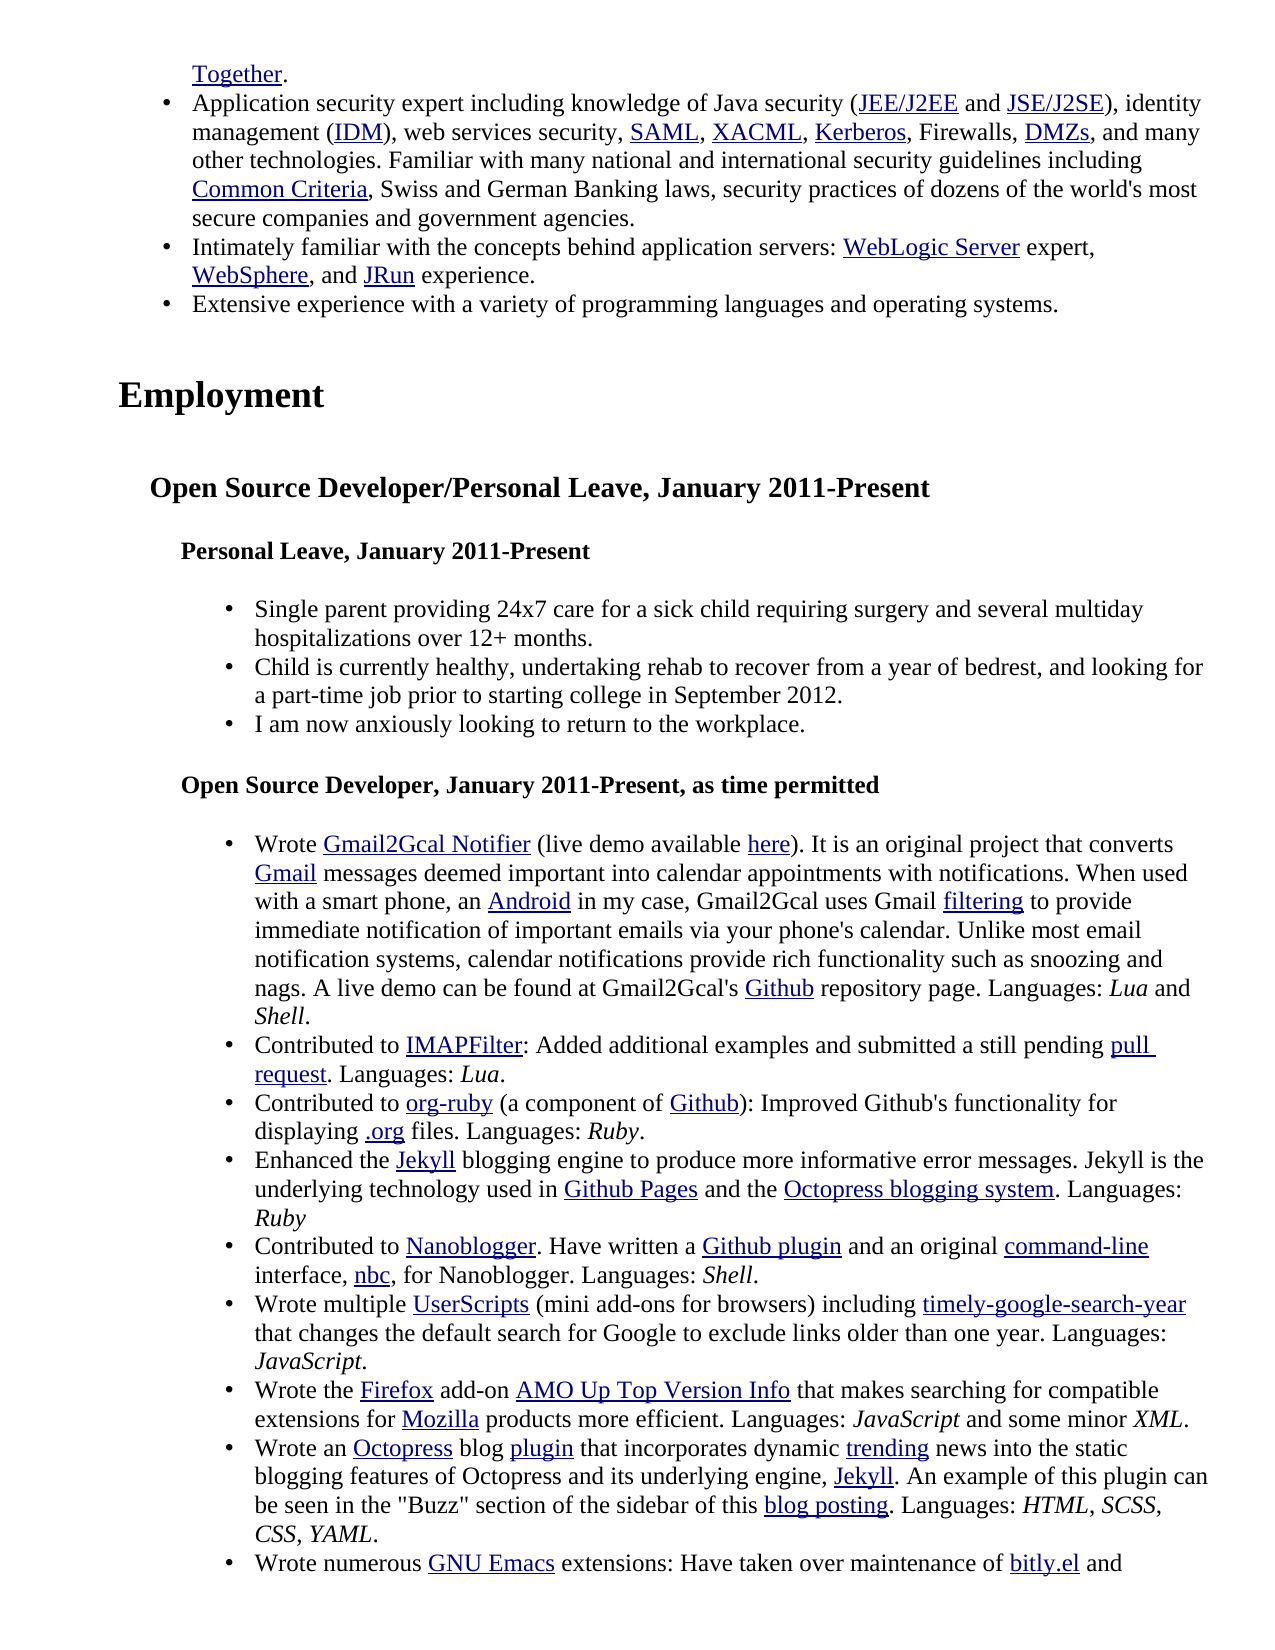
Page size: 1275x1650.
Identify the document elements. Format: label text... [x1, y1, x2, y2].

list Wrote multiple UserScripts (mini add-ons for browsers) including timely-google-search-year that changes the default search for Google to exclude links older than one year. Languages: JavaScript. [225, 1289, 1216, 1375]
list Enhanced the Jekyll blogging engine to produce more informative error messages. Jekyll is the underlying technology used in Github Pages and the Octopress blogging system. Languages: Ruby [225, 1145, 1216, 1231]
list Wrote the Firefox add-on AMO Up Top Version Info that makes searching for compatible extensions for Mozilla products more efficient. Languages: JavaScript and some minor XML. [225, 1375, 1216, 1433]
list Wrote an Octopress blog plugin that incorporates dynamic trending news into the static blogging features of Octopress and its underlying engine, Jekyll. An example of this plugin can be seen in the "Buzz" section of the sidebar of this blog posting. Languages: HTML, SCSS, CSS, YAML. [225, 1433, 1216, 1548]
list Together. [162, 59, 1216, 88]
list Intimately familiar with the concepts behind application servers: WebLogic Server expert, WebSphere, and JRun experience. [162, 232, 1216, 289]
subtitle Open Source Developer/Personal Leave, January 2011-Present [149, 470, 1216, 503]
subtitle Open Source Developer, January 2011-Present, as time permitted [181, 771, 1216, 799]
list Contributed to IMAPFilter: Added additional examples and submitted a still pending pull request. Languages: Lua. [225, 1030, 1216, 1088]
list Wrote Gmail2Gcal Notifier (live demo available here). It is an original project that converts Gmail messages deemed important into calendar appointments with notifications. When used with a smart phone, an Android in my case, Gmail2Gcal uses Gmail filtering to provide immediate notification of important emails via your phone's calendar. Unlike most email notification systems, calendar notifications provide rich functionality such as snoozing and nags. A live demo can be found at Gmail2Gcal's Github repository page. Languages: Lua and Shell. [225, 829, 1216, 1030]
list Child is currently healthy, undertaking rehab to recover from a year of bedrest, and looking for a part-time job prior to starting college in September 2012. [225, 652, 1216, 709]
list Contributed to Nanoblogger. Have written a Github plugin and an original command-line interface, nbc, for Nanoblogger. Languages: Shell. [225, 1231, 1216, 1289]
subtitle Employment [118, 372, 1216, 415]
subtitle Personal Leave, January 2011-Present [181, 536, 1216, 565]
list Single parent providing 24x7 care for a sick child requiring surgery and several multiday hospitalizations over 12+ months. [225, 594, 1216, 652]
list Wrote numerous GNU Emacs extensions: Have taken over maintenance of bitly.el and [225, 1548, 1216, 1576]
list I am now anxiously looking to return to the workplace. [225, 709, 1216, 738]
list Application security expert including knowledge of Java security (JEE/J2EE and JSE/J2SE), identity management (IDM), web services security, SAML, XACML, Kerberos, Firewalls, DMZs, and many other technologies. Familiar with many national and international security guidelines including Common Criteria, Swiss and German Banking laws, security practices of dozens of the world's most secure companies and government agencies. [162, 88, 1216, 232]
list Contributed to org-ruby (a component of Github): Improved Github's functionality for displaying .org files. Languages: Ruby. [225, 1088, 1216, 1145]
list Extensive experience with a variety of programming languages and operating systems. [162, 289, 1216, 318]
